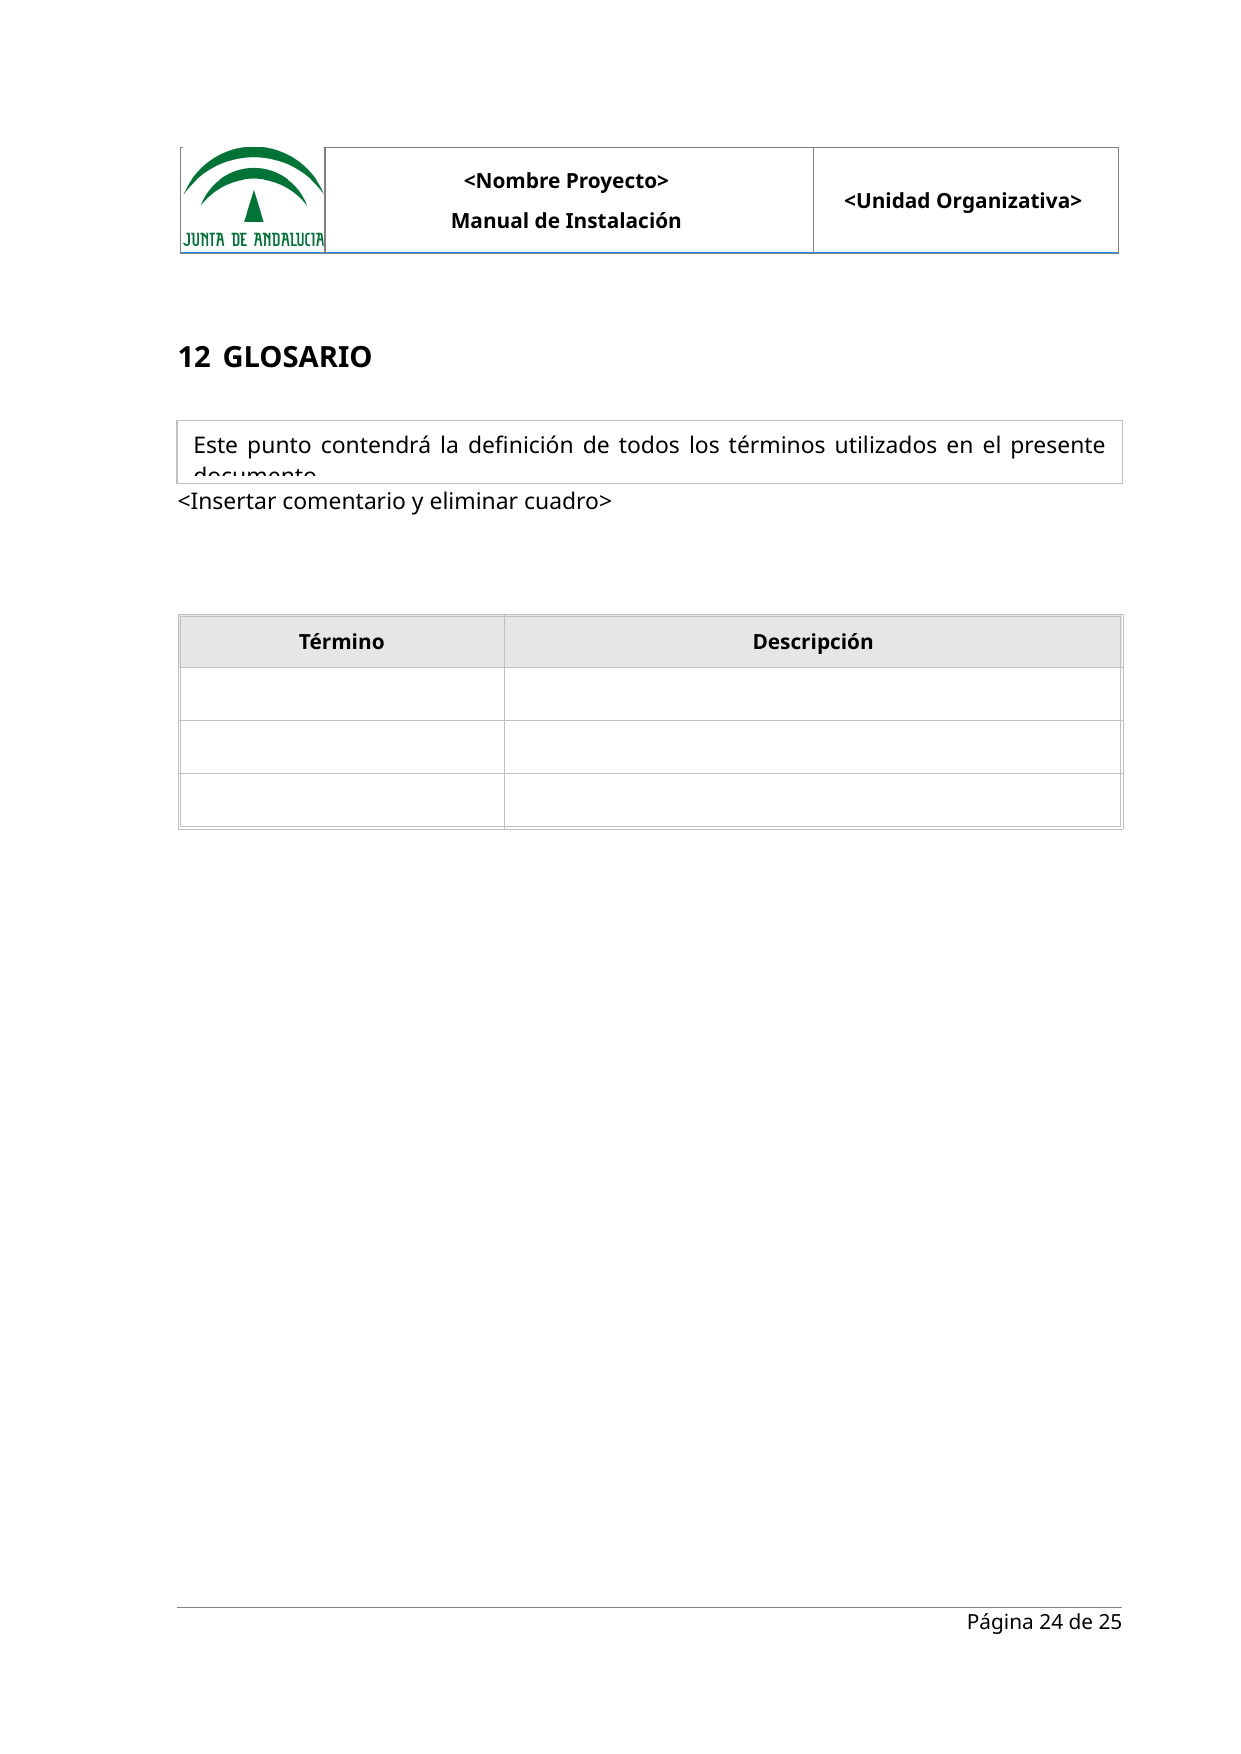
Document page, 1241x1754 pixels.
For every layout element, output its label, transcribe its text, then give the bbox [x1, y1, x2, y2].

table_cell [505, 668, 1120, 720]
subtitle GLOSARIO [177, 336, 1122, 376]
table_cell [505, 774, 1120, 826]
table_header Descripción [505, 617, 1120, 667]
picture [183, 147, 324, 246]
table_header Término [181, 617, 504, 667]
text [177, 389, 1122, 420]
table_cell [505, 721, 1120, 773]
text Este punto contendrá la definición de todos los términos utilizados en el presente documento. [193, 429, 1106, 476]
text <Insertar comentario y eliminar cuadro> [177, 484, 1122, 516]
table_cell [181, 668, 504, 720]
table_cell [181, 774, 504, 826]
table_cell [181, 721, 504, 773]
